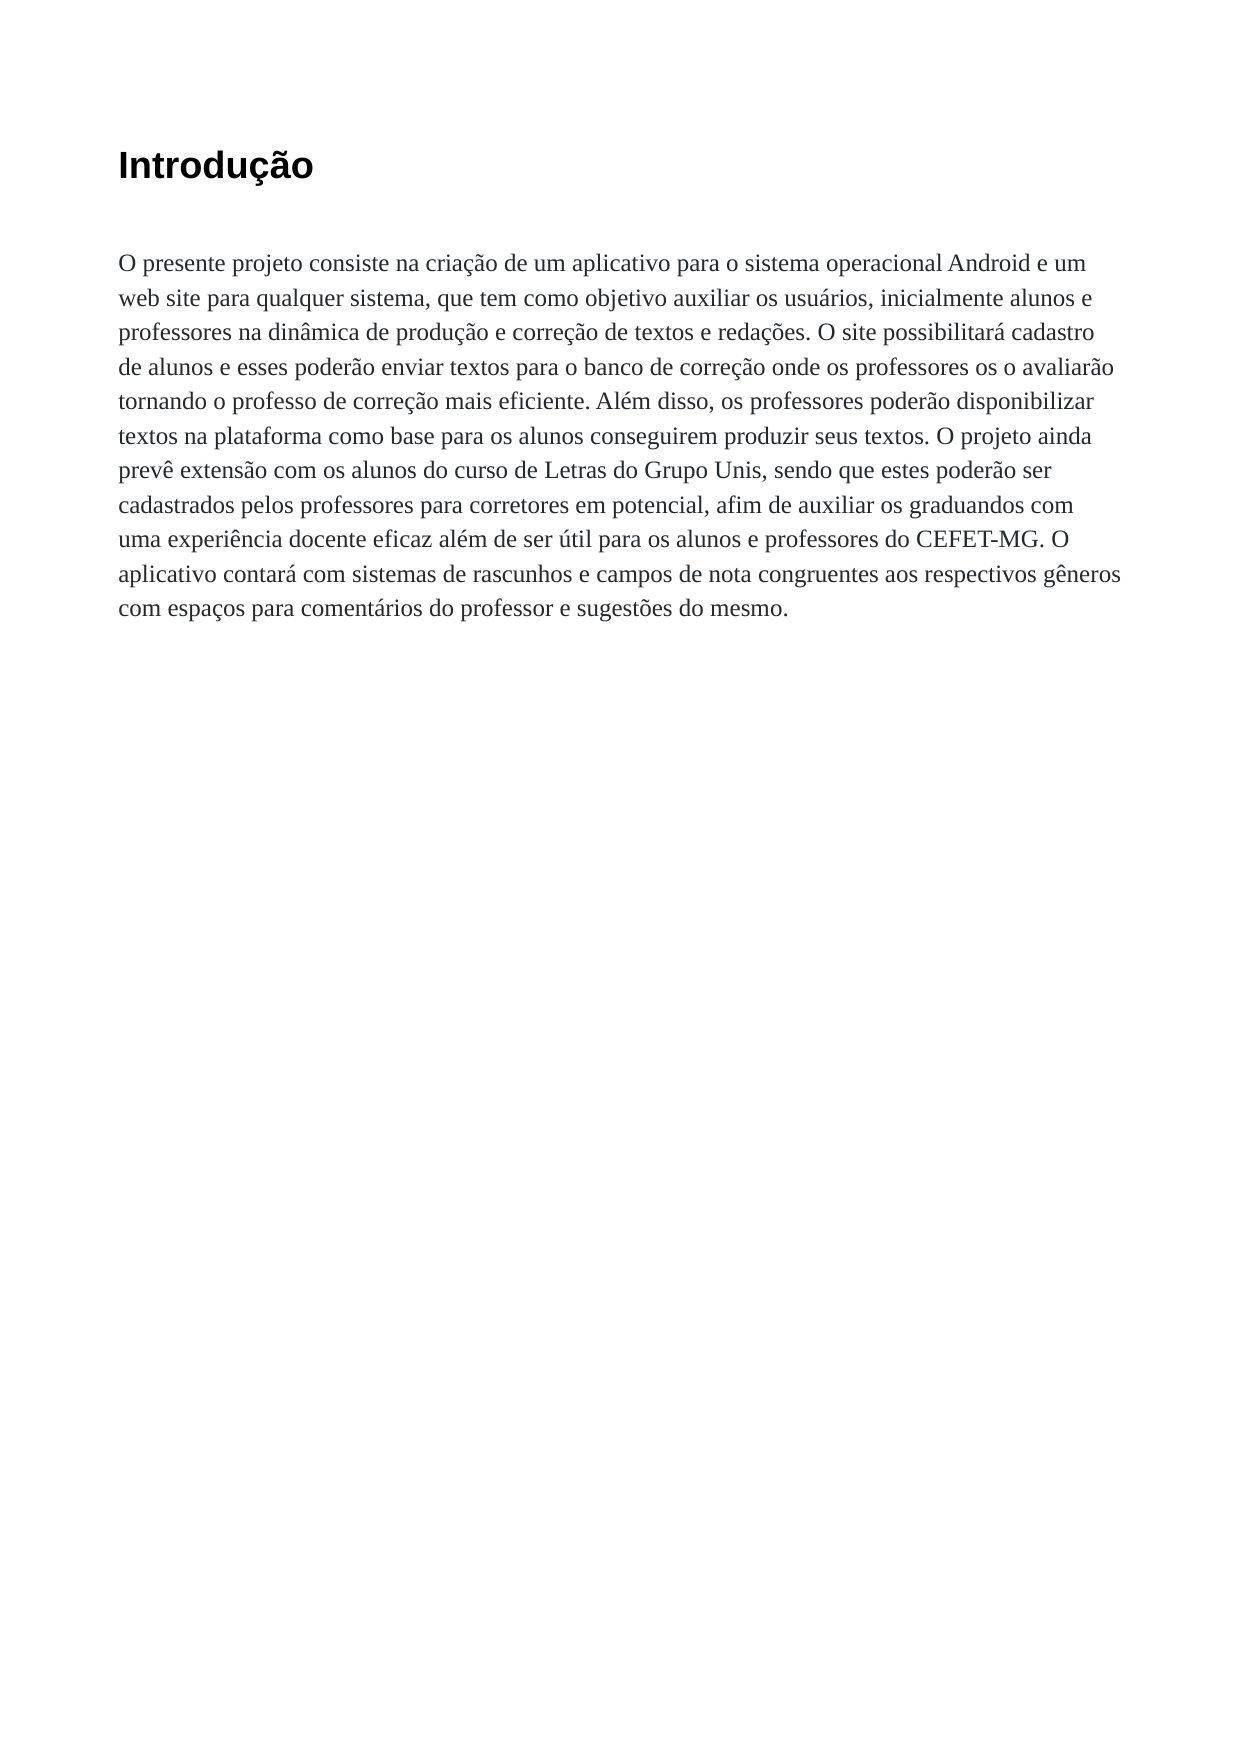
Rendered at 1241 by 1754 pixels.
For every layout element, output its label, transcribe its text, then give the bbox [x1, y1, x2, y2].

subtitle Introdução [118, 143, 1122, 187]
subtitle O presente projeto consiste na criação de um aplicativo para o sistema operacional Android e um web site para qualquer sistema, que tem como objetivo auxiliar os usuários, inicialmente alunos e professores na dinâmica de produção e correção de textos e redações. O site possibilitará cadastro de alunos e esses poderão enviar textos para o banco de correção onde os professores os o avaliarão tornando o professo de correção mais eficiente. Além disso, os professores poderão disponibilizar textos na plataforma como base para os alunos conseguirem produzir seus textos. O projeto ainda prevê extensão com os alunos do curso de Letras do Grupo Unis, sendo que estes poderão ser cadastrados pelos professores para corretores em potencial, afim de auxiliar os graduandos com uma experiência docente eficaz além de ser útil para os alunos e professores do CEFET-MG. O aplicativo contará com sistemas de rascunhos e campos de nota congruentes aos respectivos gêneros com espaços para comentários do professor e sugestões do mesmo. [118, 248, 1122, 622]
